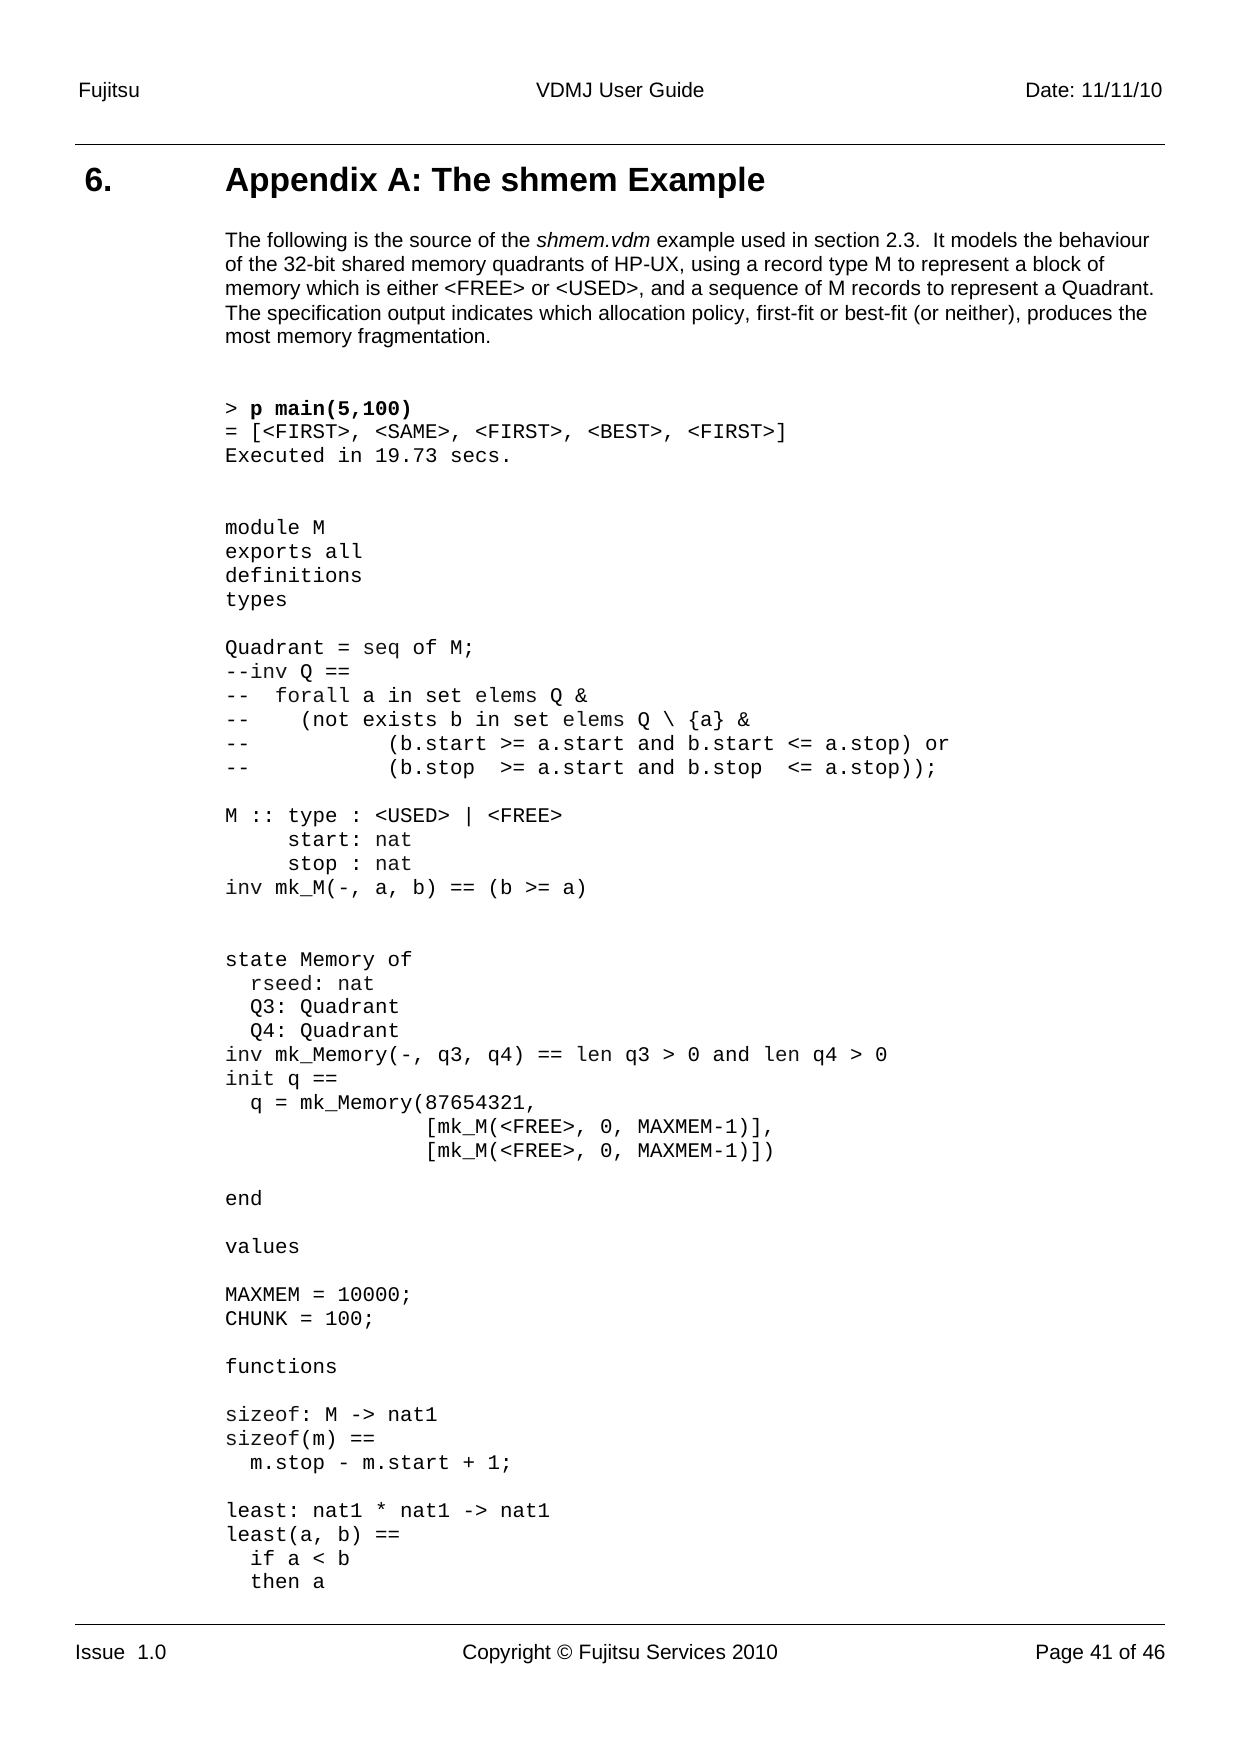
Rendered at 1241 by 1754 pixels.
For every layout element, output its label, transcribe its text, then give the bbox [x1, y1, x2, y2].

text sizeof(m) == [225, 1428, 1165, 1452]
text [mk_M(<FREE>, 0, MAXMEM-1)], [225, 1116, 1165, 1140]
text q = mk_Memory(87654321, [225, 1092, 1165, 1116]
text exports all [225, 541, 1165, 565]
text start: nat [225, 829, 1165, 853]
text init q == [225, 1068, 1165, 1092]
text m.stop - m.start + 1; [225, 1452, 1165, 1476]
text types [225, 589, 1165, 613]
text Q4: Quadrant [225, 1020, 1165, 1044]
text [mk_M(<FREE>, 0, MAXMEM-1)]) [225, 1140, 1165, 1164]
text then a [225, 1571, 1165, 1595]
text The following is the source of the shmem.vdm example used in section 2.3. It models the behaviour of the 32-bit shared memory quadrants of HP-UX, using a record type M to represent a block of memory which is either <FREE> or <USED>, and a sequence of M records to represent a Quadrant. The specification output indicates which allocation policy, first-fit or best-fit (or neither), produces the most memory fragmentation. [225, 228, 1165, 348]
text CHUNK = 100; [225, 1308, 1165, 1332]
text inv mk_Memory(-, q3, q4) == len q3 > 0 and len q4 > 0 [225, 1044, 1165, 1068]
text least: nat1 * nat1 -> nat1 [225, 1499, 1165, 1523]
text --inv Q == [225, 661, 1165, 685]
subtitle Appendix A: The shmem Example [75, 160, 1165, 198]
text end [225, 1188, 1165, 1212]
text -- forall a in set elems Q & [225, 685, 1165, 709]
text = [<FIRST>, <SAME>, <FIRST>, <BEST>, <FIRST>] [225, 421, 1165, 445]
text values [225, 1236, 1165, 1260]
text Executed in 19.73 secs. [225, 445, 1165, 469]
text module M [225, 517, 1165, 541]
text -- (b.start >= a.start and b.start <= a.stop) or [225, 733, 1165, 757]
text -- (not exists b in set elems Q \ {a} & [225, 709, 1165, 733]
text definitions [225, 565, 1165, 589]
text > p main(5,100) [225, 397, 1165, 421]
text Q3: Quadrant [225, 996, 1165, 1020]
text least(a, b) == [225, 1523, 1165, 1547]
text state Memory of [225, 948, 1165, 972]
text Quadrant = seq of M; [225, 637, 1165, 661]
text stop : nat [225, 853, 1165, 877]
text rseed: nat [225, 972, 1165, 996]
text functions [225, 1356, 1165, 1380]
text -- (b.stop >= a.start and b.stop <= a.stop)); [225, 757, 1165, 781]
text if a < b [225, 1547, 1165, 1571]
text MAXMEM = 10000; [225, 1284, 1165, 1308]
text M :: type : <USED> | <FREE> [225, 805, 1165, 829]
text inv mk_M(-, a, b) == (b >= a) [225, 877, 1165, 901]
text sizeof: M -> nat1 [225, 1404, 1165, 1428]
